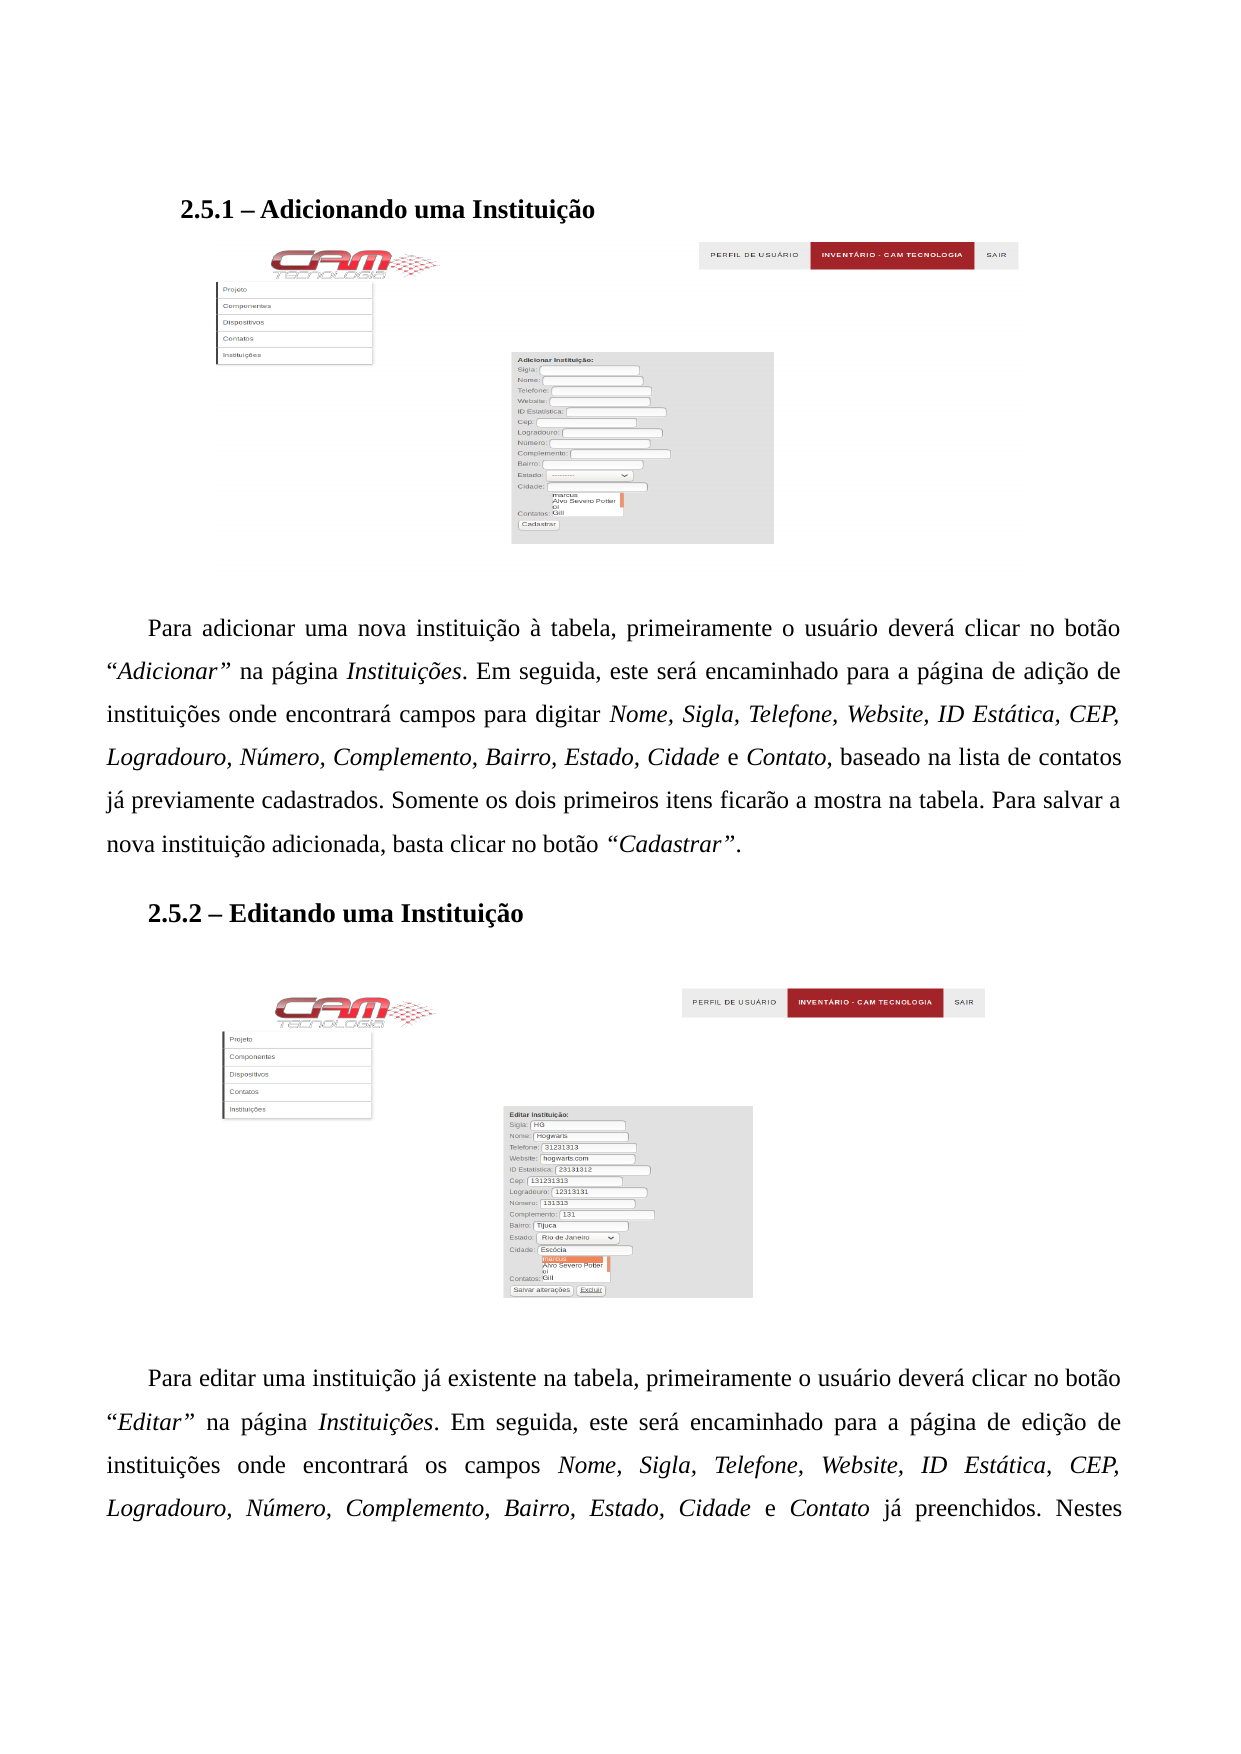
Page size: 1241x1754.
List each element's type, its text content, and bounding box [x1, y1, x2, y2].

picture [216, 240, 1025, 585]
text 2.5.2 – Editando uma Instituição [106, 897, 1122, 928]
picture [222, 984, 1031, 1350]
text Para editar uma instituição já existente na tabela, primeiramente o usuário deverá clicar no botão “Editar” na página Instituições. Em seguida, este será encaminhado para a página de edição de instituições onde encontrará os campos Nome, Sigla, Telefone, Website, ID Estática, CEP, Logradouro, Número, Complemento, Bairro, Estado, Cidade e Contato já preenchidos. Nestes [106, 987, 1122, 1522]
text Para adicionar uma nova instituição à tabela, primeiramente o usuário deverá clicar no botão “Adicionar” na página Instituições. Em seguida, este será encaminhado para a página de adição de instituições onde encontrará campos para digitar Nome, Sigla, Telefone, Website, ID Estática, CEP, Logradouro, Número, Complemento, Bairro, Estado, Cidade e Contato, baseado na lista de contatos já previamente cadastrados. Somente os dois primeiros itens ficarão a mostra na tabela. Para salvar a nova instituição adicionada, basta clicar no botão “Cadastrar”. [106, 613, 1122, 857]
text 2.5.1 – Adicionando uma Instituição [106, 193, 1122, 224]
